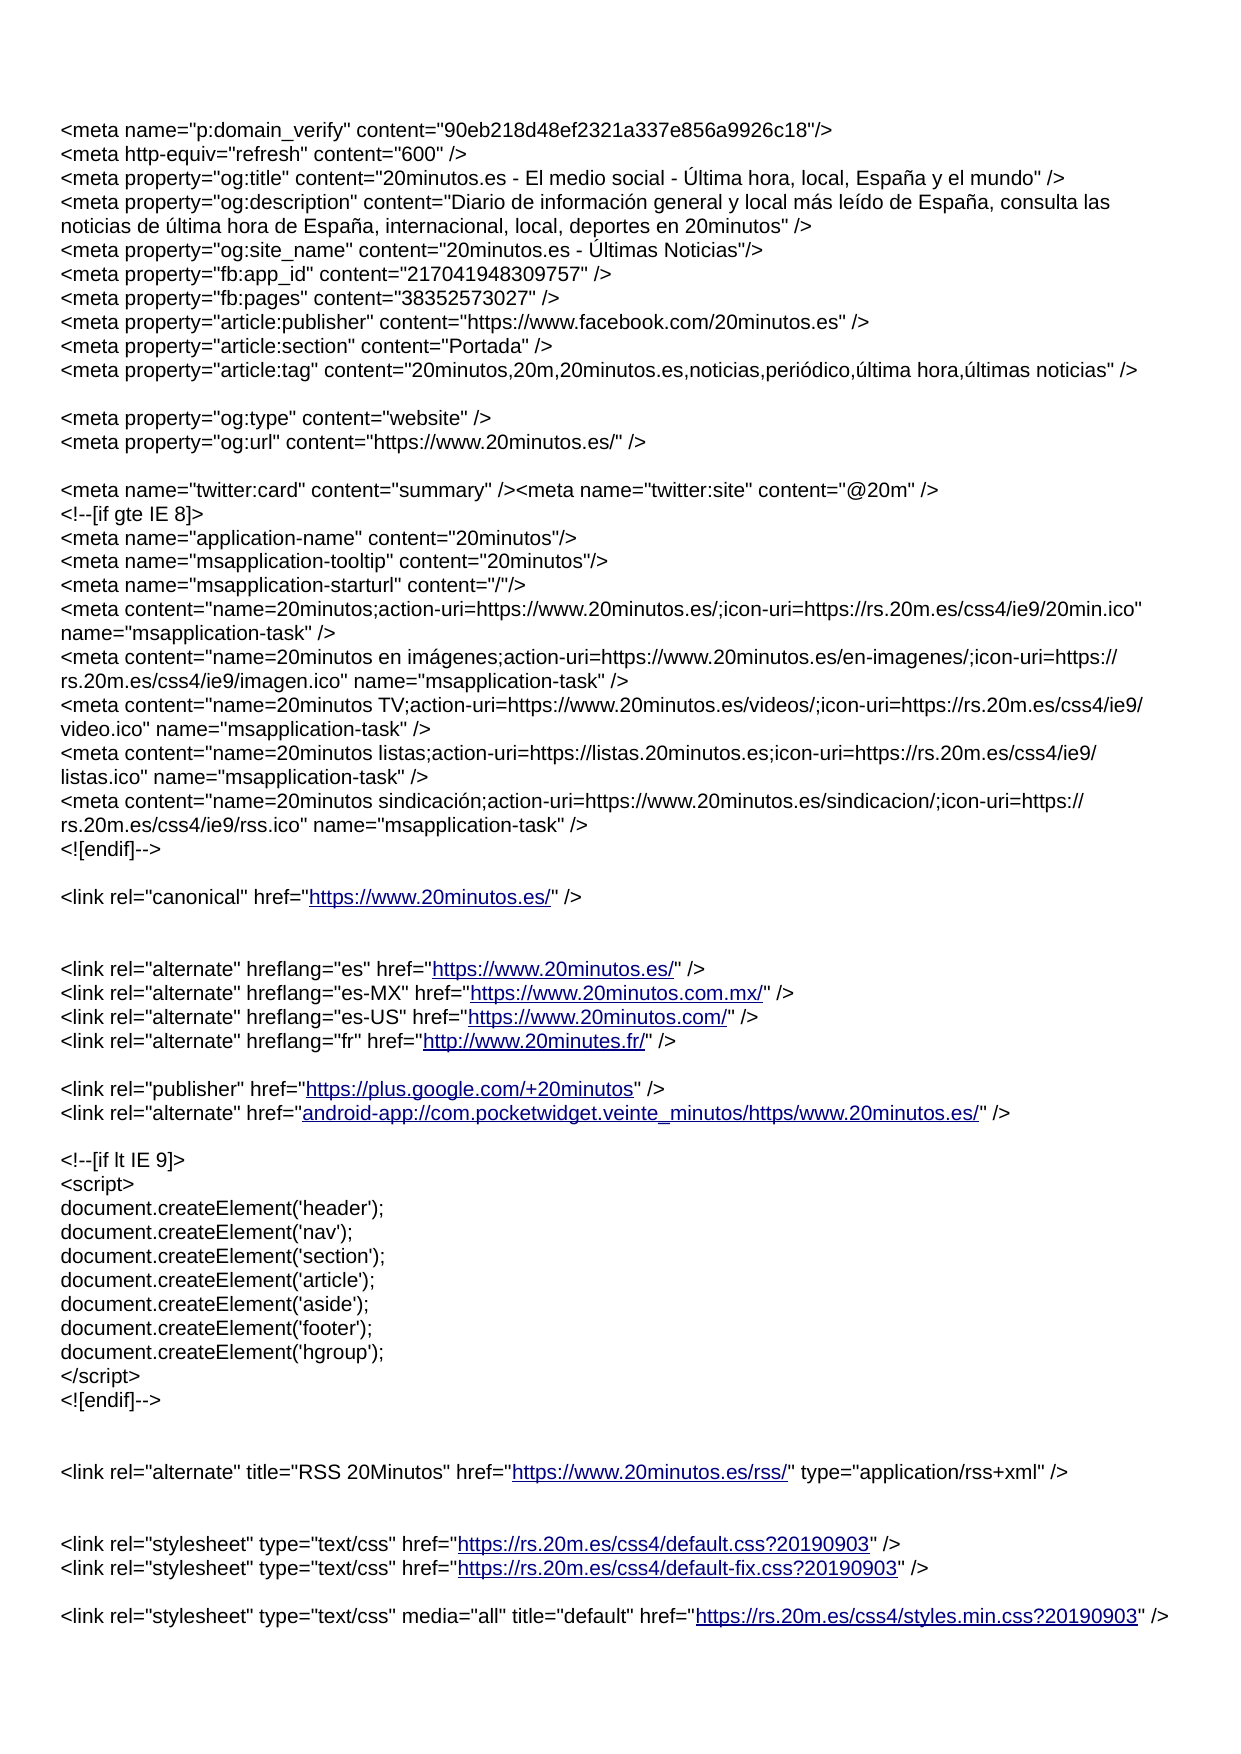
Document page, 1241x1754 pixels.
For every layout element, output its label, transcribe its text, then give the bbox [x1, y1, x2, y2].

text <link rel="stylesheet" type="text/css" href="https://rs.20m.es/css4/default.css?20190903" /> [60, 1532, 1182, 1556]
text document.createElement('nav'); [60, 1220, 1182, 1244]
text document.createElement('section'); [60, 1244, 1182, 1268]
text <meta http-equiv="refresh" content="600" /> [60, 142, 1182, 166]
text <!--[if lt IE 9]> [60, 1148, 1182, 1172]
text <meta name="msapplication-tooltip" content="20minutos"/> [60, 549, 1182, 573]
text <meta content="name=20minutos sindicación;action-uri=https://www.20minutos.es/sindicacion/;icon-uri=https://rs.20m.es/css4/ie9/rss.ico" name="msapplication-task" /> [60, 789, 1182, 837]
text document.createElement('hgroup'); [60, 1340, 1182, 1364]
text <meta name="application-name" content="20minutos"/> [60, 525, 1182, 549]
text <meta content="name=20minutos;action-uri=https://www.20minutos.es/;icon-uri=https://rs.20m.es/css4/ie9/20min.ico" name="msapplication-task" /> [60, 597, 1182, 645]
text <meta property="fb:pages" content="38352573027" /> [60, 286, 1182, 310]
text <meta name="msapplication-starturl" content="/"/> [60, 573, 1182, 597]
text <link rel="alternate" hreflang="es-US" href="https://www.20minutos.com/" /> [60, 1004, 1182, 1028]
text <link rel="canonical" href="https://www.20minutos.es/" /> [60, 885, 1182, 909]
text <![endif]--> [60, 837, 1182, 861]
text <script> [60, 1172, 1182, 1196]
text <meta name="twitter:card" content="summary" /><meta name="twitter:site" content="@20m" /> [60, 477, 1182, 501]
text <meta content="name=20minutos en imágenes;action-uri=https://www.20minutos.es/en-imagenes/;icon-uri=https://rs.20m.es/css4/ie9/imagen.ico" name="msapplication-task" /> [60, 645, 1182, 693]
text <meta property="og:site_name" content="20minutos.es - Últimas Noticias"/> [60, 238, 1182, 262]
text document.createElement('footer'); [60, 1316, 1182, 1340]
text <meta content="name=20minutos TV;action-uri=https://www.20minutos.es/videos/;icon-uri=https://rs.20m.es/css4/ie9/video.ico" name="msapplication-task" /> [60, 693, 1182, 741]
text document.createElement('article'); [60, 1268, 1182, 1292]
text document.createElement('header'); [60, 1196, 1182, 1220]
text <meta content="name=20minutos listas;action-uri=https://listas.20minutos.es;icon-uri=https://rs.20m.es/css4/ie9/listas.ico" name="msapplication-task" /> [60, 741, 1182, 789]
text <![endif]--> [60, 1388, 1182, 1412]
text <link rel="stylesheet" type="text/css" href="https://rs.20m.es/css4/default-fix.css?20190903" /> [60, 1556, 1182, 1579]
text <meta property="article:tag" content="20minutos,20m,20minutos.es,noticias,periódico,última hora,últimas noticias" /> [60, 358, 1182, 382]
text <link rel="alternate" title="RSS 20Minutos" href="https://www.20minutos.es/rss/" type="application/rss+xml" /> [60, 1460, 1182, 1484]
text <link rel="publisher" href="https://plus.google.com/+20minutos" /> [60, 1076, 1182, 1100]
text </script> [60, 1364, 1182, 1388]
text <meta property="og:title" content="20minutos.es - El medio social - Última hora, local, España y el mundo" /> [60, 166, 1182, 190]
text <link rel="stylesheet" type="text/css" media="all" title="default" href="https://rs.20m.es/css4/styles.min.css?20190903" /> [60, 1603, 1182, 1627]
text <!--[if gte IE 8]> [60, 501, 1182, 525]
text <link rel="alternate" href="android-app://com.pocketwidget.veinte_minutos/https/www.20minutos.es/" /> [60, 1100, 1182, 1124]
text <link rel="alternate" hreflang="es" href="https://www.20minutos.es/" /> [60, 957, 1182, 981]
text <meta property="og:url" content="https://www.20minutos.es/" /> [60, 429, 1182, 453]
text document.createElement('aside'); [60, 1292, 1182, 1316]
text <meta property="og:description" content="Diario de información general y local más leído de España, consulta las noticias de última hora de España, internacional, local, deportes en 20minutos" /> [60, 190, 1182, 238]
text <meta property="article:publisher" content="https://www.facebook.com/20minutos.es" /> [60, 310, 1182, 334]
text <meta property="fb:app_id" content="217041948309757" /> [60, 262, 1182, 286]
text <meta property="article:section" content="Portada" /> [60, 334, 1182, 358]
text <link rel="alternate" hreflang="fr" href="http://www.20minutes.fr/" /> [60, 1028, 1182, 1052]
text <meta name="p:domain_verify" content="90eb218d48ef2321a337e856a9926c18"/> [60, 118, 1182, 142]
text <link rel="alternate" hreflang="es-MX" href="https://www.20minutos.com.mx/" /> [60, 981, 1182, 1004]
text <meta property="og:type" content="website" /> [60, 406, 1182, 429]
